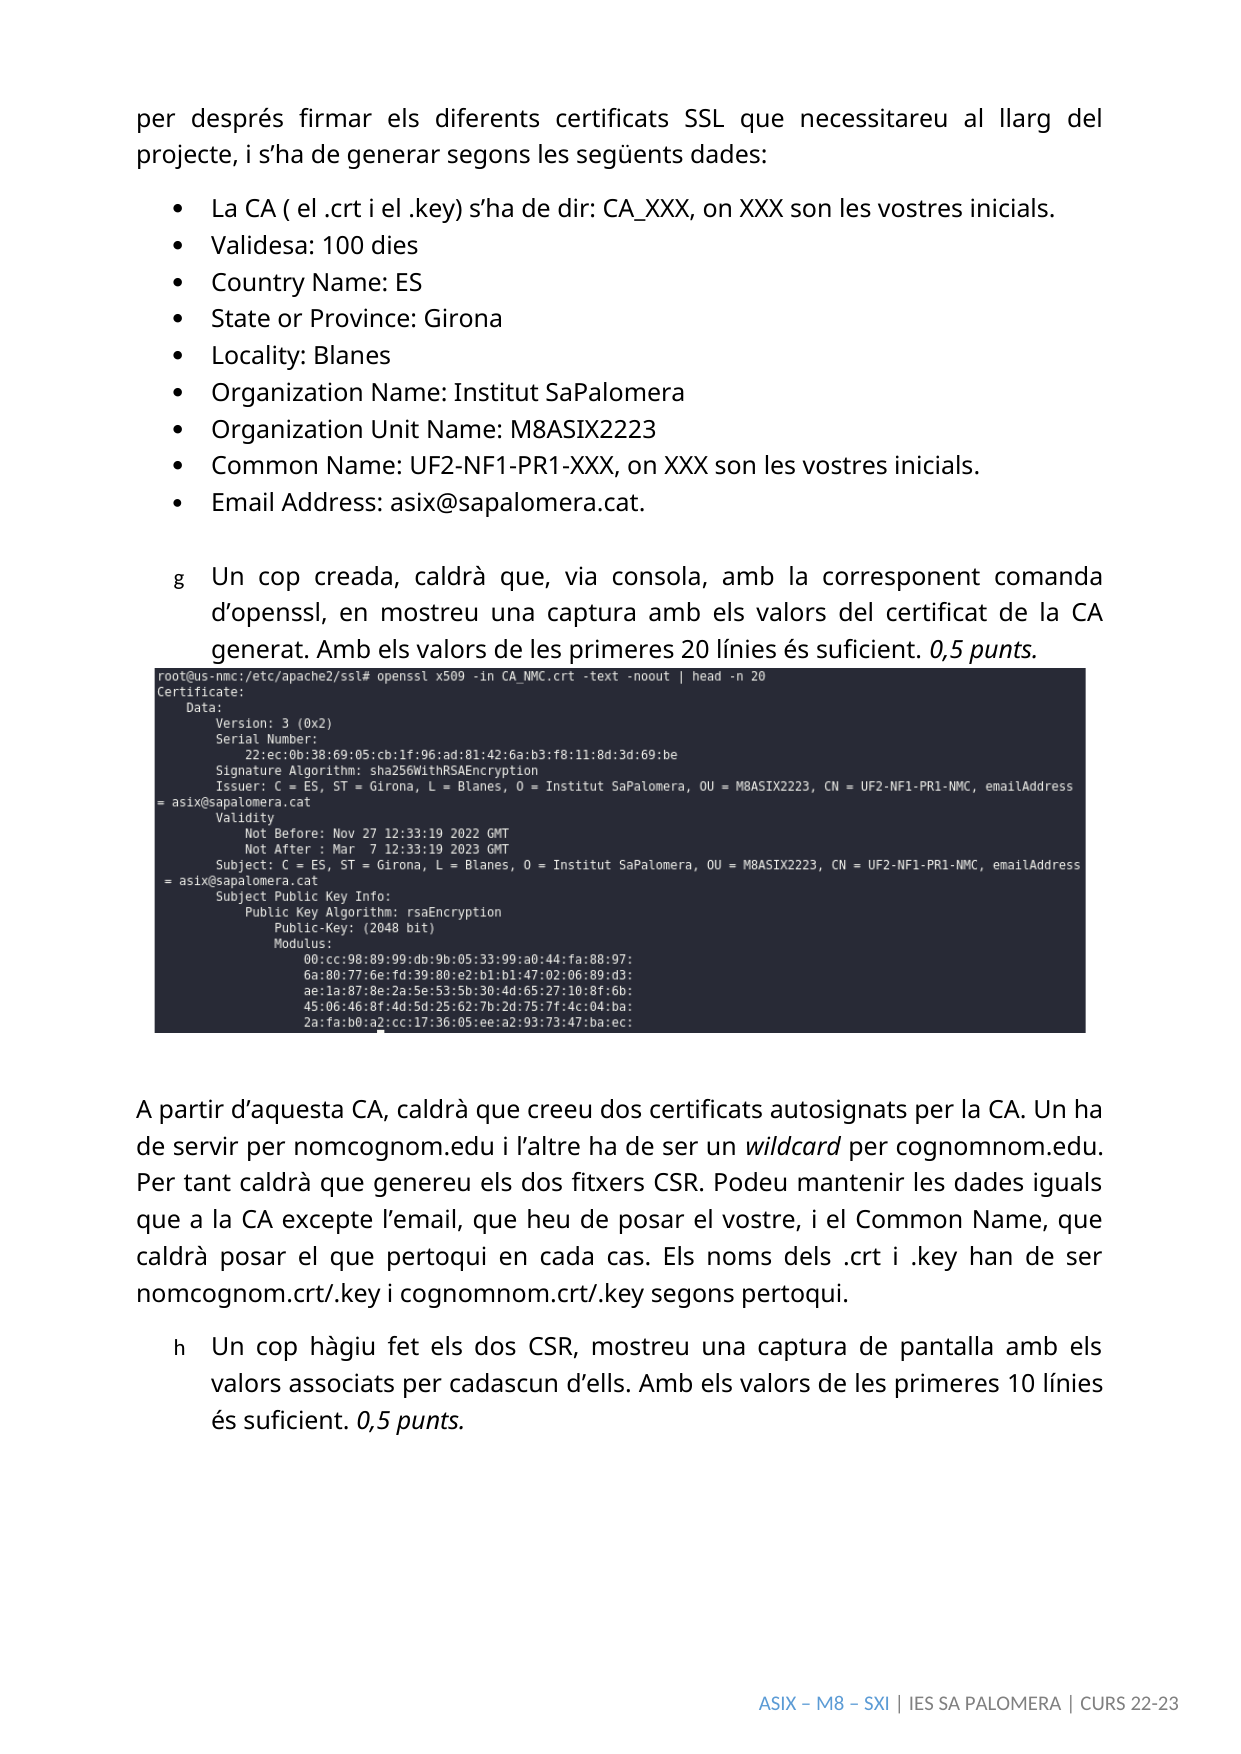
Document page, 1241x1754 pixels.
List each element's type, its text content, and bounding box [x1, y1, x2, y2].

list State or Province: Girona [173, 301, 1104, 335]
list Un cop creada, caldrà que, via consola, amb la corresponent comanda d’openssl, en mostreu una captura amb els valors del certificat de la CA generat. Amb els valors de les primeres 20 línies és suficient. 0,5 punts. [173, 558, 1104, 666]
list Organization Unit Name: M8ASIX2223 [173, 411, 1104, 445]
list Organization Name: Institut SaPalomera [173, 374, 1104, 408]
picture [154, 668, 1086, 1033]
text A partir d’aquesta CA, caldrà que creeu dos certificats autosignats per la CA. Un ha de servir per nomcognom.edu i l’altre ha de ser un wildcard per cognomnom.edu. Per tant caldrà que genereu els dos fitxers CSR. Podeu mantenir les dades iguals que a la CA excepte l’email, que heu de posar el vostre, i el Common Name, que caldrà posar el que pertoqui en cada cas. Els noms dels .crt i .key han de ser nomcognom.crt/.key i cognomnom.crt/.key segons pertoqui. [136, 1091, 1104, 1309]
list Common Name: UF2-NF1-PR1-XXX, on XXX son les vostres inicials. [173, 448, 1104, 482]
list Un cop hàgiu fet els dos CSR, mostreu una captura de pantalla amb els valors associats per cadascun d’ells. Amb els valors de les primeres 10 línies és suficient. 0,5 punts. [173, 1329, 1104, 1436]
list Country Name: ES [173, 264, 1104, 298]
text per després firmar els diferents certificats SSL que necessitareu al llarg del projecte, i s’ha de generar segons les següents dades: [136, 100, 1104, 171]
list Validesa: 100 dies [173, 227, 1104, 261]
list Locality: Blanes [173, 338, 1104, 372]
list La CA ( el .crt i el .key) s’ha de dir: CA_XXX, on XXX son les vostres inicials. [173, 191, 1104, 225]
list Email Address: asix@sapalomera.cat. [173, 485, 1104, 519]
